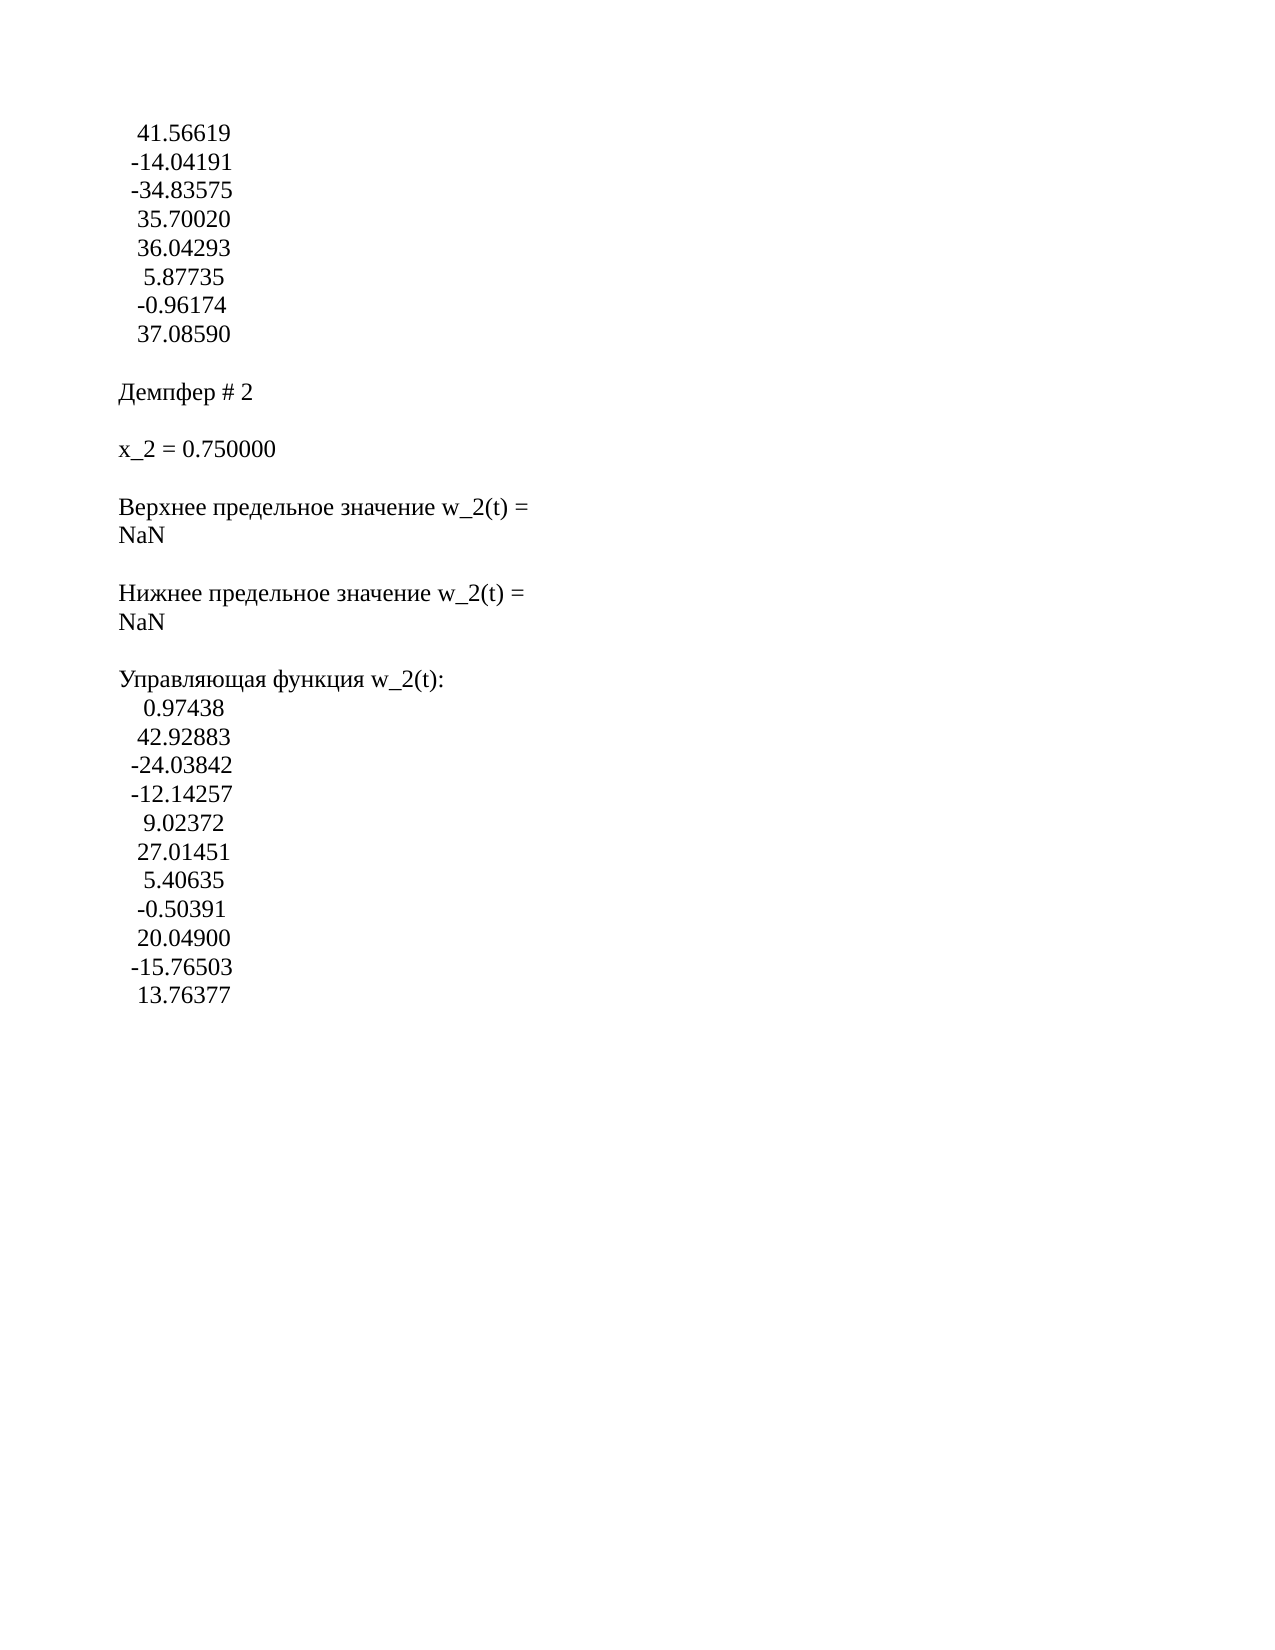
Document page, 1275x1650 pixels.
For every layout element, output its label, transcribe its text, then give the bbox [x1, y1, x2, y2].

text 35.70020 [118, 204, 1157, 233]
text Демпфер # 2 [118, 377, 1157, 406]
text Верхнее предельное значение w_2(t) = [118, 492, 1157, 521]
text 5.40635 [118, 866, 1157, 894]
text 0.97438 [118, 693, 1157, 722]
text 42.92883 [118, 722, 1157, 751]
text x_2 = 0.750000 [118, 434, 1157, 463]
text -24.03842 [118, 751, 1157, 779]
text NaN [118, 607, 1157, 636]
text -12.14257 [118, 779, 1157, 808]
text 36.04293 [118, 233, 1157, 262]
text 41.56619 [118, 118, 1157, 147]
text 13.76377 [118, 981, 1157, 1009]
text Управляющая функция w_2(t): [118, 664, 1157, 693]
text Нижнее предельное значение w_2(t) = [118, 578, 1157, 607]
text 37.08590 [118, 319, 1157, 348]
text 27.01451 [118, 837, 1157, 866]
text 20.04900 [118, 923, 1157, 952]
text -34.83575 [118, 176, 1157, 204]
text -15.76503 [118, 952, 1157, 981]
text -14.04191 [118, 147, 1157, 176]
text -0.50391 [118, 894, 1157, 923]
text NaN [118, 521, 1157, 549]
text -0.96174 [118, 291, 1157, 319]
text 5.87735 [118, 262, 1157, 291]
text 9.02372 [118, 808, 1157, 837]
